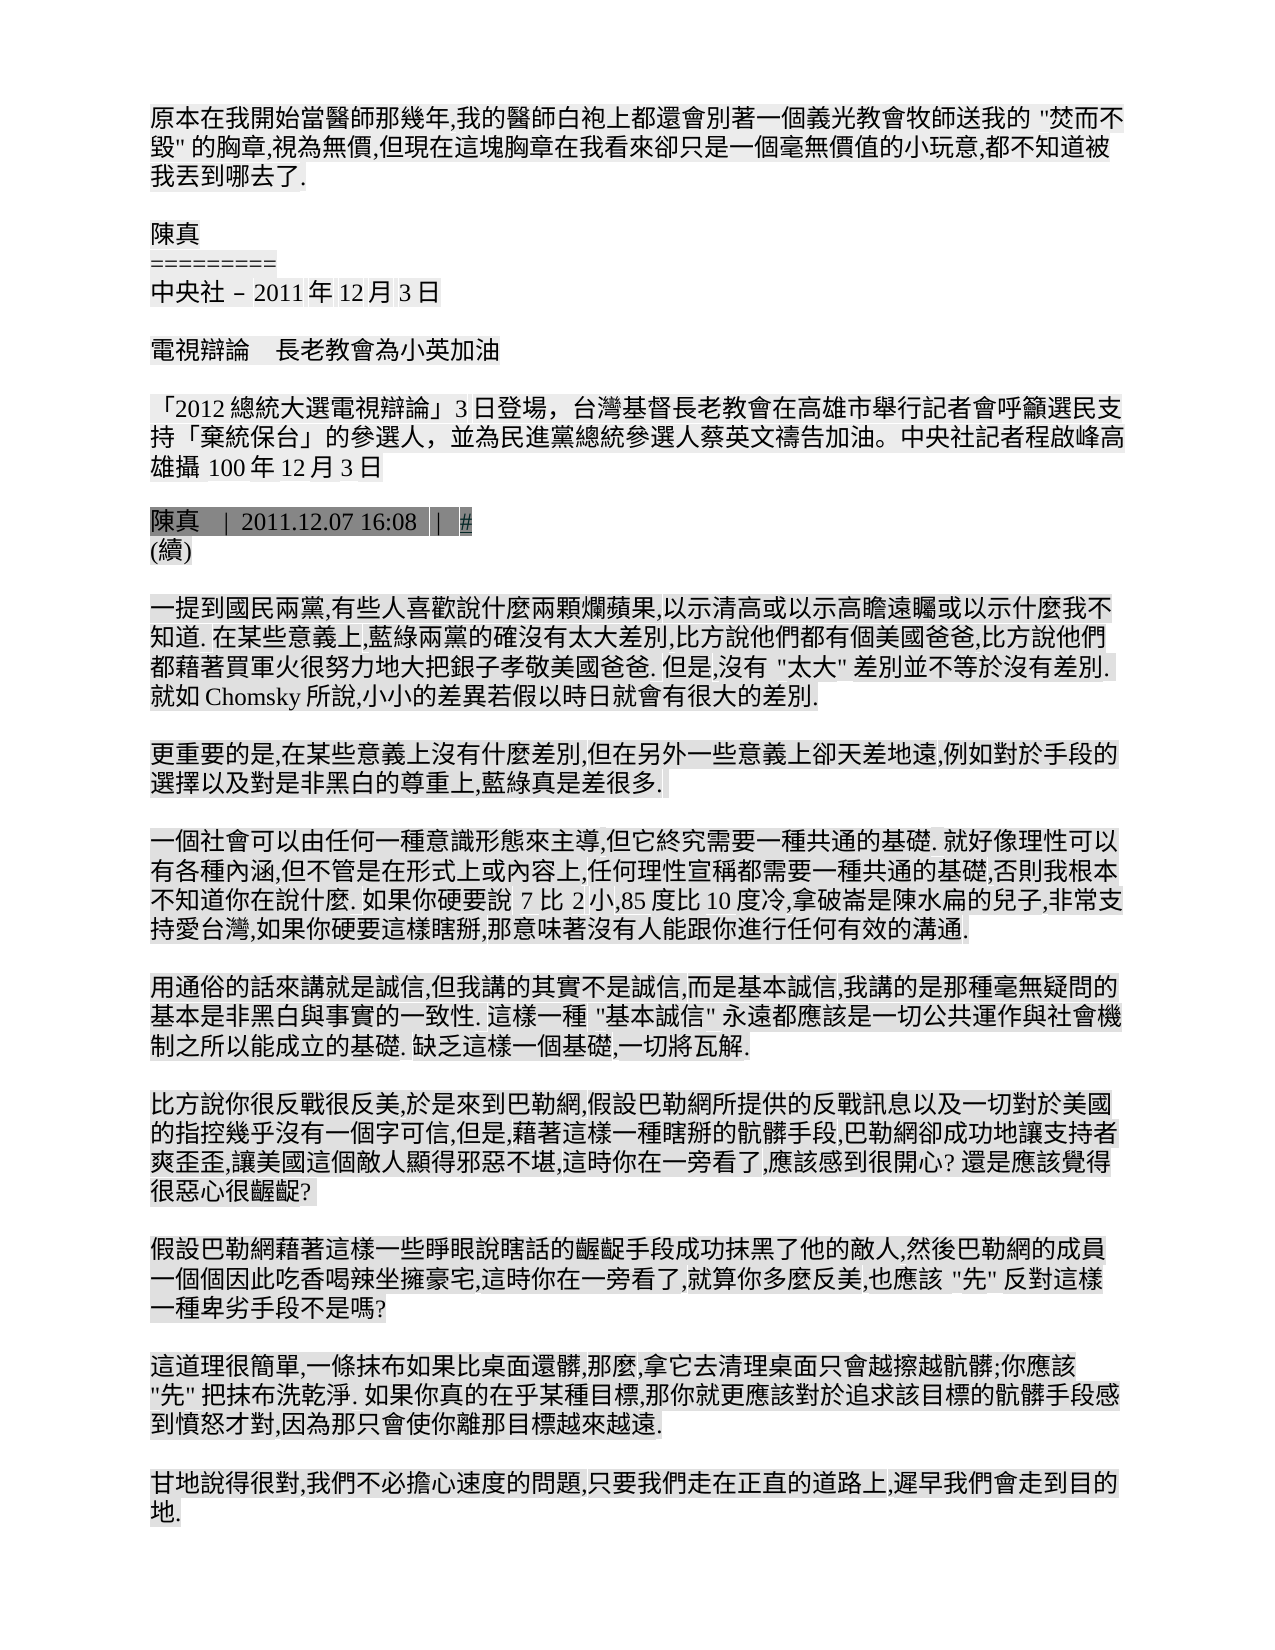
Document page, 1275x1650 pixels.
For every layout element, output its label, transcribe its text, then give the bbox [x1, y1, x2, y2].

text 原本在我開始當醫師那幾年,我的醫師白袍上都還會別著一個義光教會牧師送我的 "焚而不毀" 的胸章,視為無價,但現在這塊胸章在我看來卻只是一個毫無價值的小玩意,都不知道被我丟到哪去了. 陳真 ========= 中央社 – 2011年12月3日 電視辯論 長老教會為小英加油 「2012總統大選電視辯論」3日登場，台灣基督長老教會在高雄市舉行記者會呼籲選民支持「棄統保台」的參選人，並為民進黨總統參選人蔡英文禱告加油。中央社記者程啟峰高雄攝 100年12月3日 [150, 75, 1125, 482]
text 陳真 | 2011.12.07 16:08 | # [150, 507, 1125, 536]
text (續) 一提到國民兩黨,有些人喜歡說什麼兩顆爛蘋果,以示清高或以示高瞻遠矚或以示什麼我不知道. 在某些意義上,藍綠兩黨的確沒有太大差別,比方說他們都有個美國爸爸,比方說他們都藉著買軍火很努力地大把銀子孝敬美國爸爸. 但是,沒有 "太大" 差別並不等於沒有差別. 就如Chomsky所說,小小的差異若假以時日就會有很大的差別. 更重要的是,在某些意義上沒有什麼差別,但在另外一些意義上卻天差地遠,例如對於手段的選擇以及對是非黑白的尊重上,藍綠真是差很多. 一個社會可以由任何一種意識形態來主導,但它終究需要一種共通的基礎. 就好像理性可以有各種內涵,但不管是在形式上或內容上,任何理性宣稱都需要一種共通的基礎,否則我根本不知道你在說什麼. 如果你硬要說 7 比 2小,85度比10度冷,拿破崙是陳水扁的兒子,非常支持愛台灣,如果你硬要這樣瞎掰,那意味著沒有人能跟你進行任何有效的溝通. 用通俗的話來講就是誠信,但我講的其實不是誠信,而是基本誠信,我講的是那種毫無疑問的基本是非黑白與事實的一致性. 這樣一種 "基本誠信" 永遠都應該是一切公共運作與社會機制之所以能成立的基礎. 缺乏這樣一個基礎,一切將瓦解. 比方說你很反戰很反美,於是來到巴勒網,假設巴勒網所提供的反戰訊息以及一切對於美國的指控幾乎沒有一個字可信,但是,藉著這樣一種瞎掰的骯髒手段,巴勒網卻成功地讓支持者爽歪歪,讓美國這個敵人顯得邪惡不堪,這時你在一旁看了,應該感到很開心? 還是應該覺得很惡心很齷齪? 假設巴勒網藉著這樣一些睜眼說瞎話的齷齪手段成功抹黑了他的敵人,然後巴勒網的成員一個個因此吃香喝辣坐擁豪宅,這時你在一旁看了,就算你多麼反美,也應該 "先" 反對這樣一種卑劣手段不是嗎? 這道理很簡單,一條抹布如果比桌面還髒,那麼,拿它去清理桌面只會越擦越骯髒;你應該 "先" 把抹布洗乾淨. 如果你真的在乎某種目標,那你就更應該對於追求該目標的骯髒手段感到憤怒才對,因為那只會使你離那目標越來越遠. 甘地說得很對,我們不必擔心速度的問題,只要我們走在正直的道路上,遲早我們會走到目的地. [150, 536, 1125, 1556]
